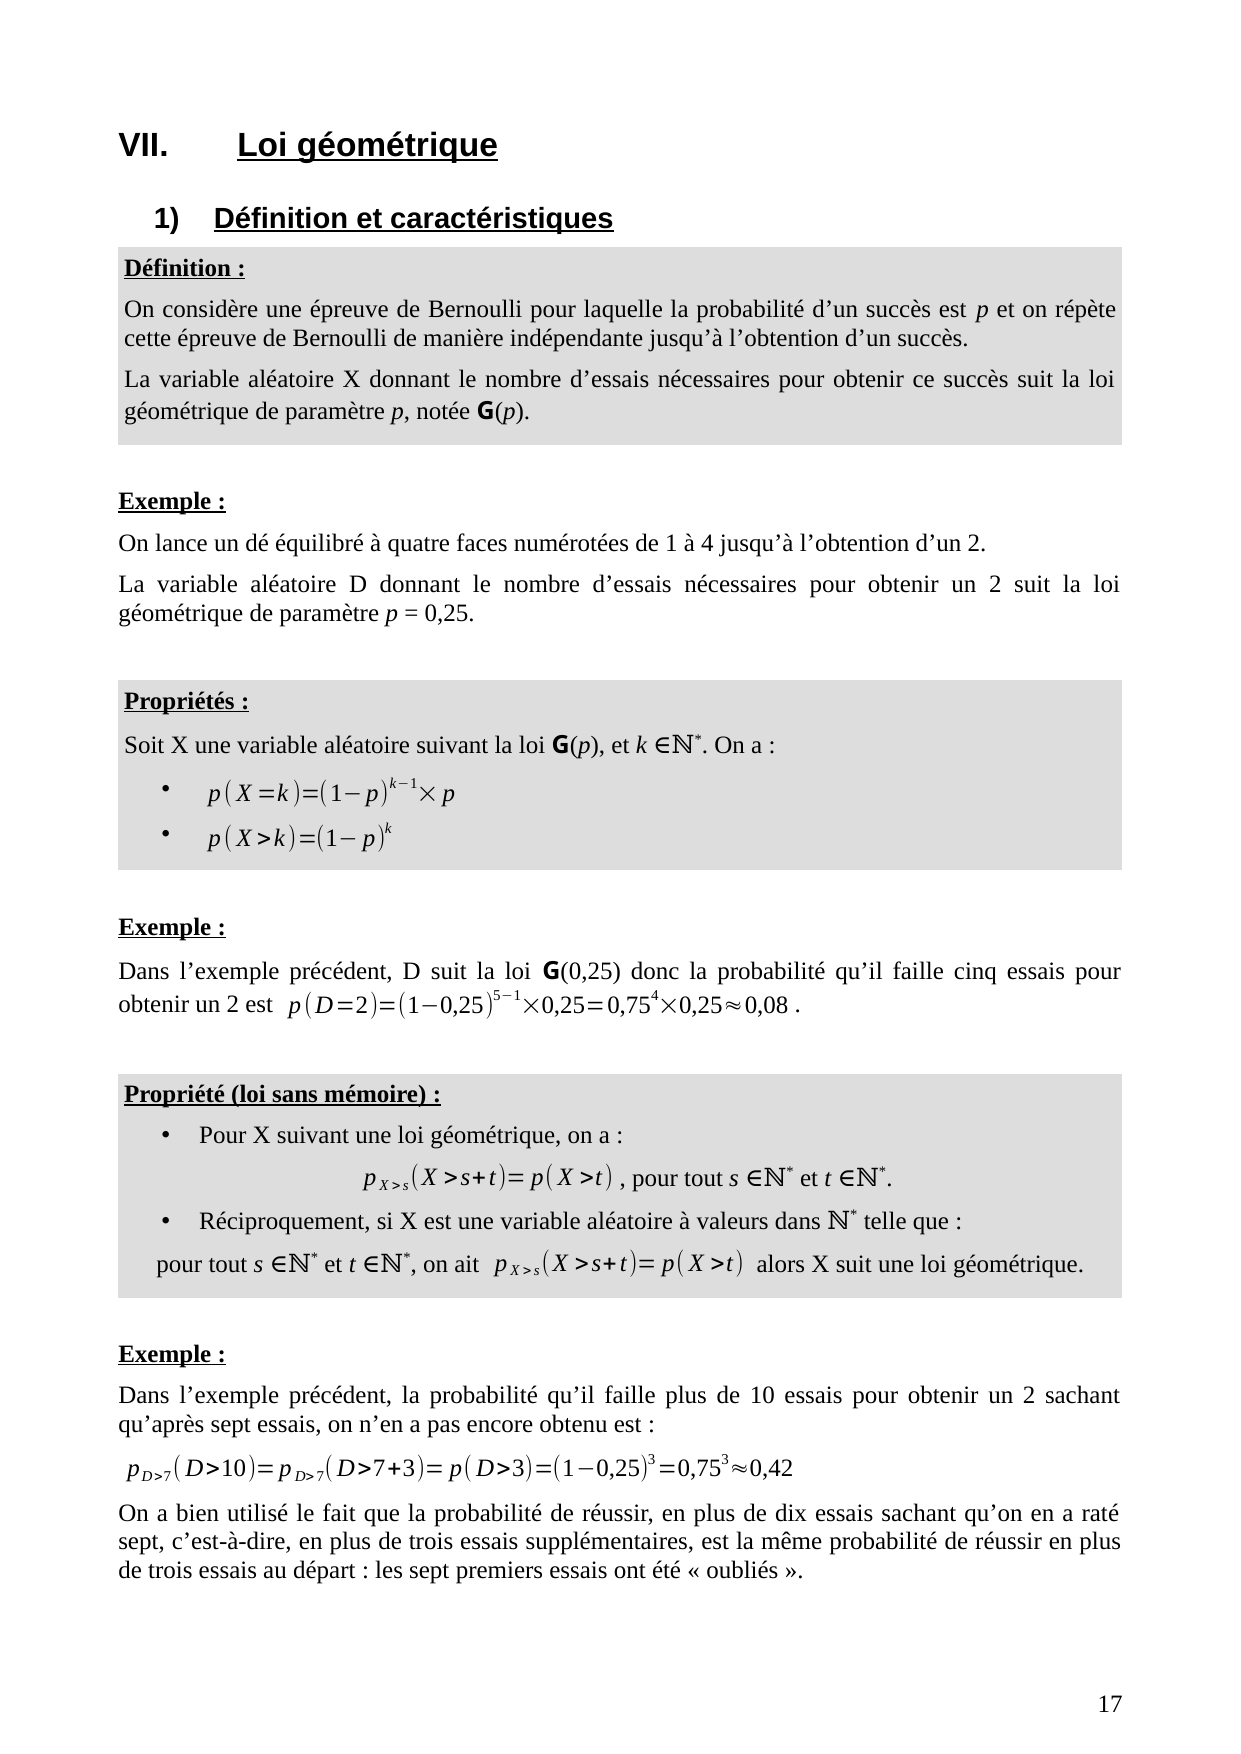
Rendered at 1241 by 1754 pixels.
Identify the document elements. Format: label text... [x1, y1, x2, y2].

text Exemple : [118, 486, 1122, 515]
subtitle Dans l’exemple précédent, la probabilité qu’il faille plus de 10 essais pour obtenir un 2 sachant qu’après sept essais, on n’en a pas encore obtenu est : [118, 1380, 1122, 1438]
table_header Définition : On considère une épreuve de Bernoulli pour laquelle la probabilité d’un succès est p et on répète cette épreuve de Bernoulli de manière indépendante jusqu’à l’obtention d’un succès. La variable aléatoire X donnant le nombre d’essais nécessaires pour obtenir ce succès suit la loi géométrique de paramètre p, notée G(p). [118, 247, 1122, 445]
subtitle Définition et caractéristiques [153, 201, 1122, 235]
text La variable aléatoire D donnant le nombre d’essais nécessaires pour obtenir un 2 suit la loi géométrique de paramètre p = 0,25. [118, 569, 1122, 626]
text Exemple : [118, 912, 1122, 940]
table_header Propriétés : Soit X une variable aléatoire suivant la loi G(p), et k ∈ℕ*. On a : [118, 680, 1122, 870]
text Exemple : [118, 1339, 1122, 1368]
subtitle Loi géométrique [118, 125, 1122, 164]
text Dans l’exemple précédent, D suit la loi G(0,25) donc la probabilité qu’il faille cinq essais pour obtenir un 2 est . [118, 953, 1122, 1020]
table_header Propriété (loi sans mémoire) : Pour X suivant une loi géométrique, on a : , pour tout s ∈ℕ* et t ∈ℕ*. Réciproquement, si X est une variable aléatoire à valeurs dans ℕ* telle que : pour tout s ∈ℕ* et t ∈ℕ*, on ait alors X suit une loi géométrique. [118, 1074, 1122, 1298]
subtitle On a bien utilisé le fait que la probabilité de réussir, en plus de dix essais sachant qu’on en a raté sept, c’est-à-dire, en plus de trois essais supplémentaires, est la même probabilité de réussir en plus de trois essais au départ : les sept premiers essais ont été « oubliés ». [118, 1498, 1122, 1584]
text On lance un dé équilibré à quatre faces numérotées de 1 à 4 jusqu’à l’obtention d’un 2. [118, 528, 1122, 556]
